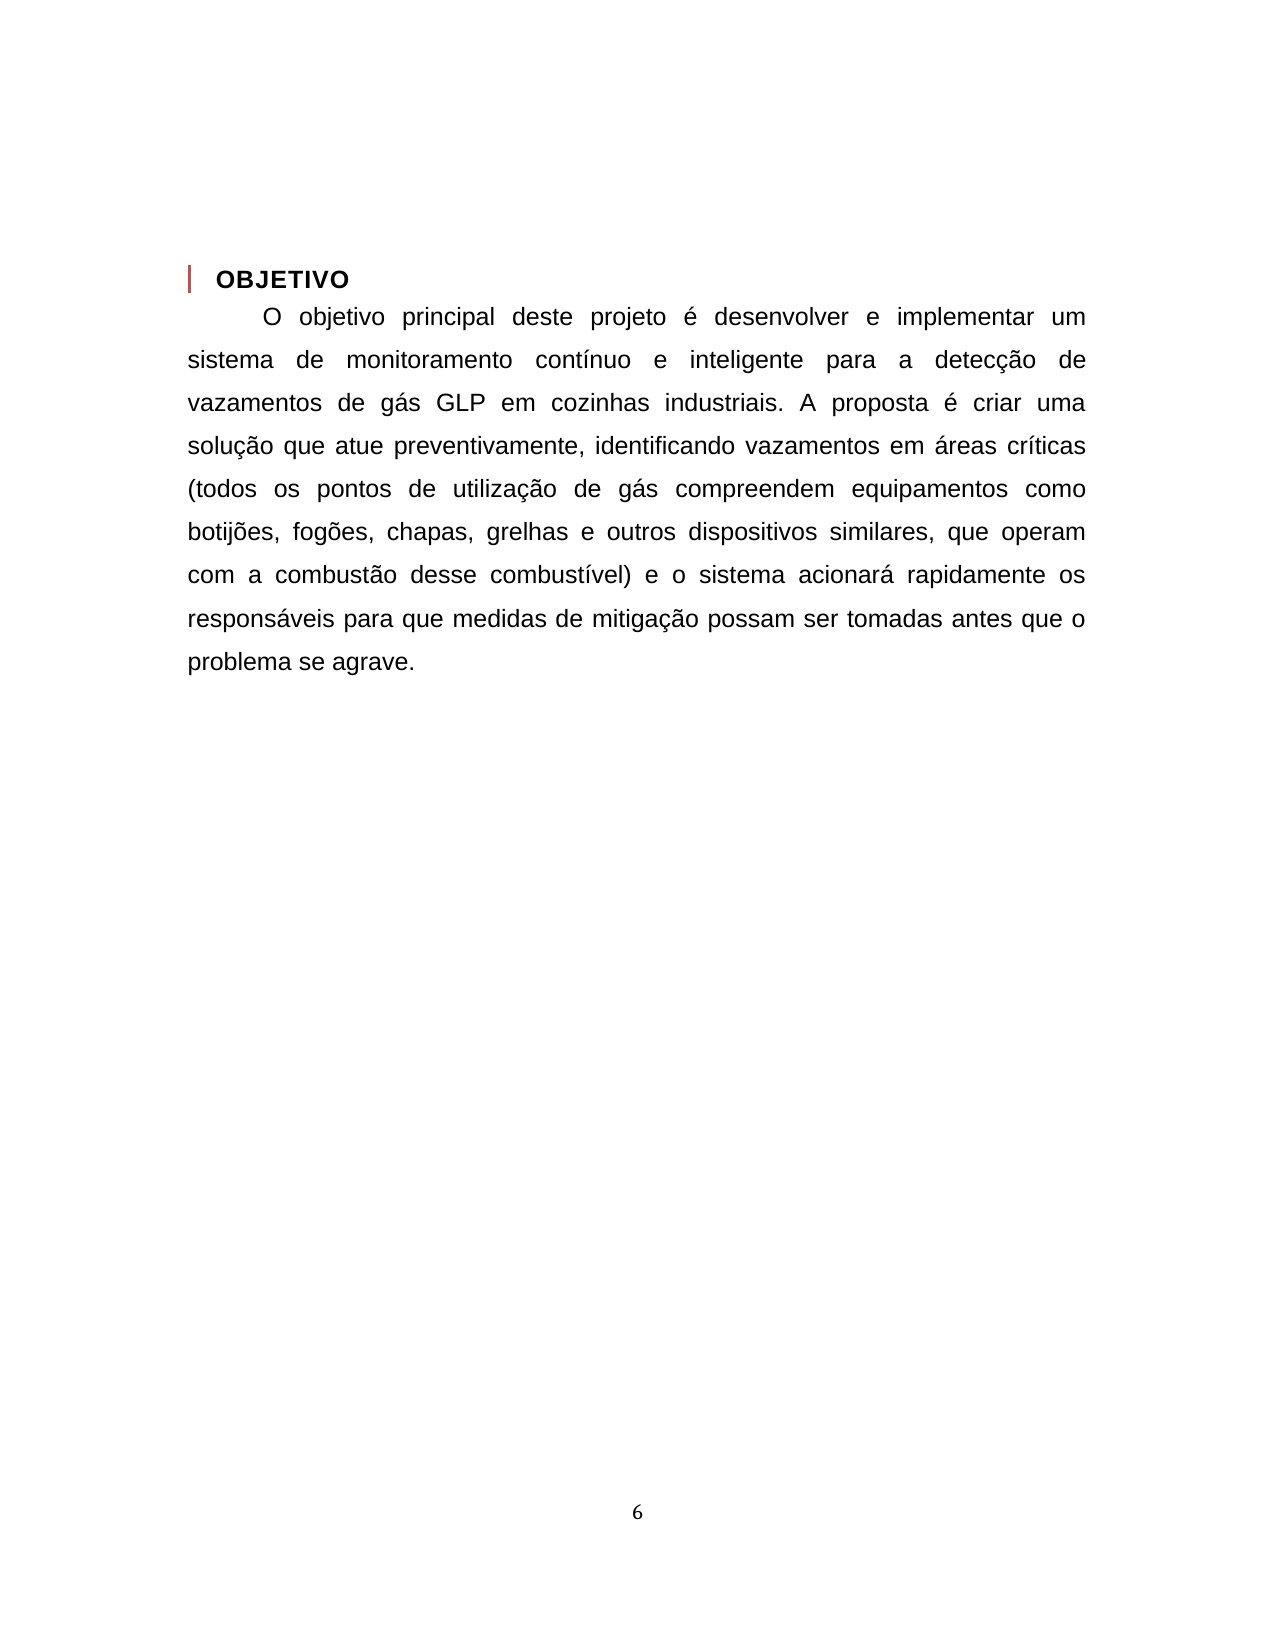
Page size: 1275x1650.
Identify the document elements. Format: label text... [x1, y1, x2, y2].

text O objetivo principal deste projeto é desenvolver e implementar um sistema de monitoramento contínuo e inteligente para a detecção de vazamentos de gás GLP em cozinhas industriais. A proposta é criar uma solução que atue preventivamente, identificando vazamentos em áreas críticas (todos os pontos de utilização de gás compreendem equipamentos como botijões, fogões, chapas, grelhas e outros dispositivos similares, que operam com a combustão desse combustível) e o sistema acionará rapidamente os responsáveis para que medidas de mitigação possam ser tomadas antes que o problema se agrave. [187, 302, 1087, 676]
subtitle Objetivo [191, 265, 1087, 293]
